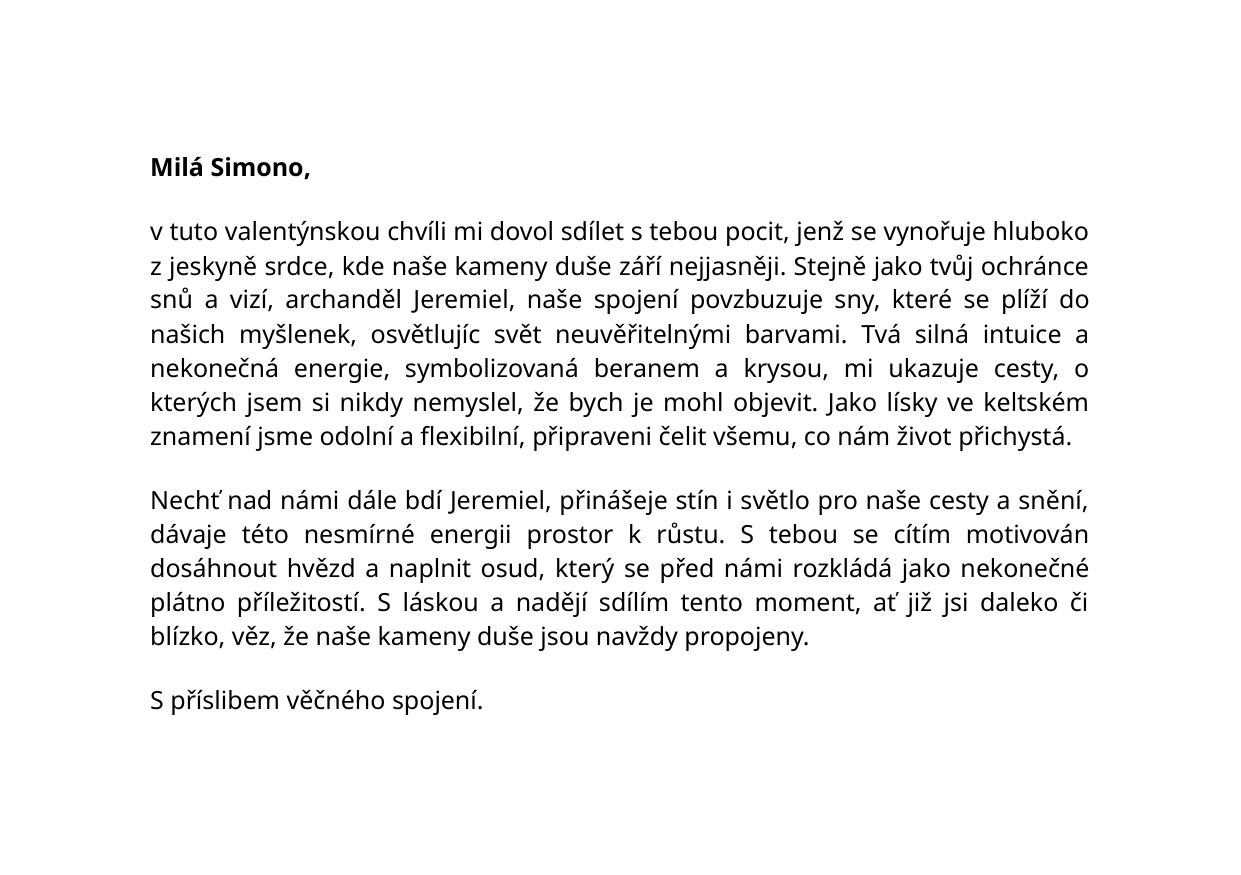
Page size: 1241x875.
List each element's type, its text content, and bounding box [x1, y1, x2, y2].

text v tuto valentýnskou chvíli mi dovol sdílet s tebou pocit, jenž se vynořuje hluboko z jeskyně srdce, kde naše kameny duše září nejjasněji. Stejně jako tvůj ochránce snů a vizí, archanděl Jeremiel, naše spojení povzbuzuje sny, které se plíží do našich myšlenek, osvětlujíc svět neuvěřitelnými barvami. Tvá silná intuice a nekonečná energie, symbolizovaná beranem a krysou, mi ukazuje cesty, o kterých jsem si nikdy nemyslel, že bych je mohl objevit. Jako lísky ve keltském znamení jsme odolní a flexibilní, připraveni čelit všemu, co nám život přichystá. [150, 214, 1091, 452]
text Nechť nad námi dále bdí Jeremiel, přinášeje stín i světlo pro naše cesty a snění, dávaje této nesmírné energii prostor k růstu. S tebou se cítím motivován dosáhnout hvězd a naplnit osud, který se před námi rozkládá jako nekonečné plátno příležitostí. S láskou a nadějí sdílím tento moment, ať již jsi daleko či blízko, věz, že naše kameny duše jsou navždy propojeny. [150, 482, 1091, 653]
text Milá Simono, [150, 150, 1091, 184]
text S příslibem věčného spojení. [150, 683, 1091, 717]
